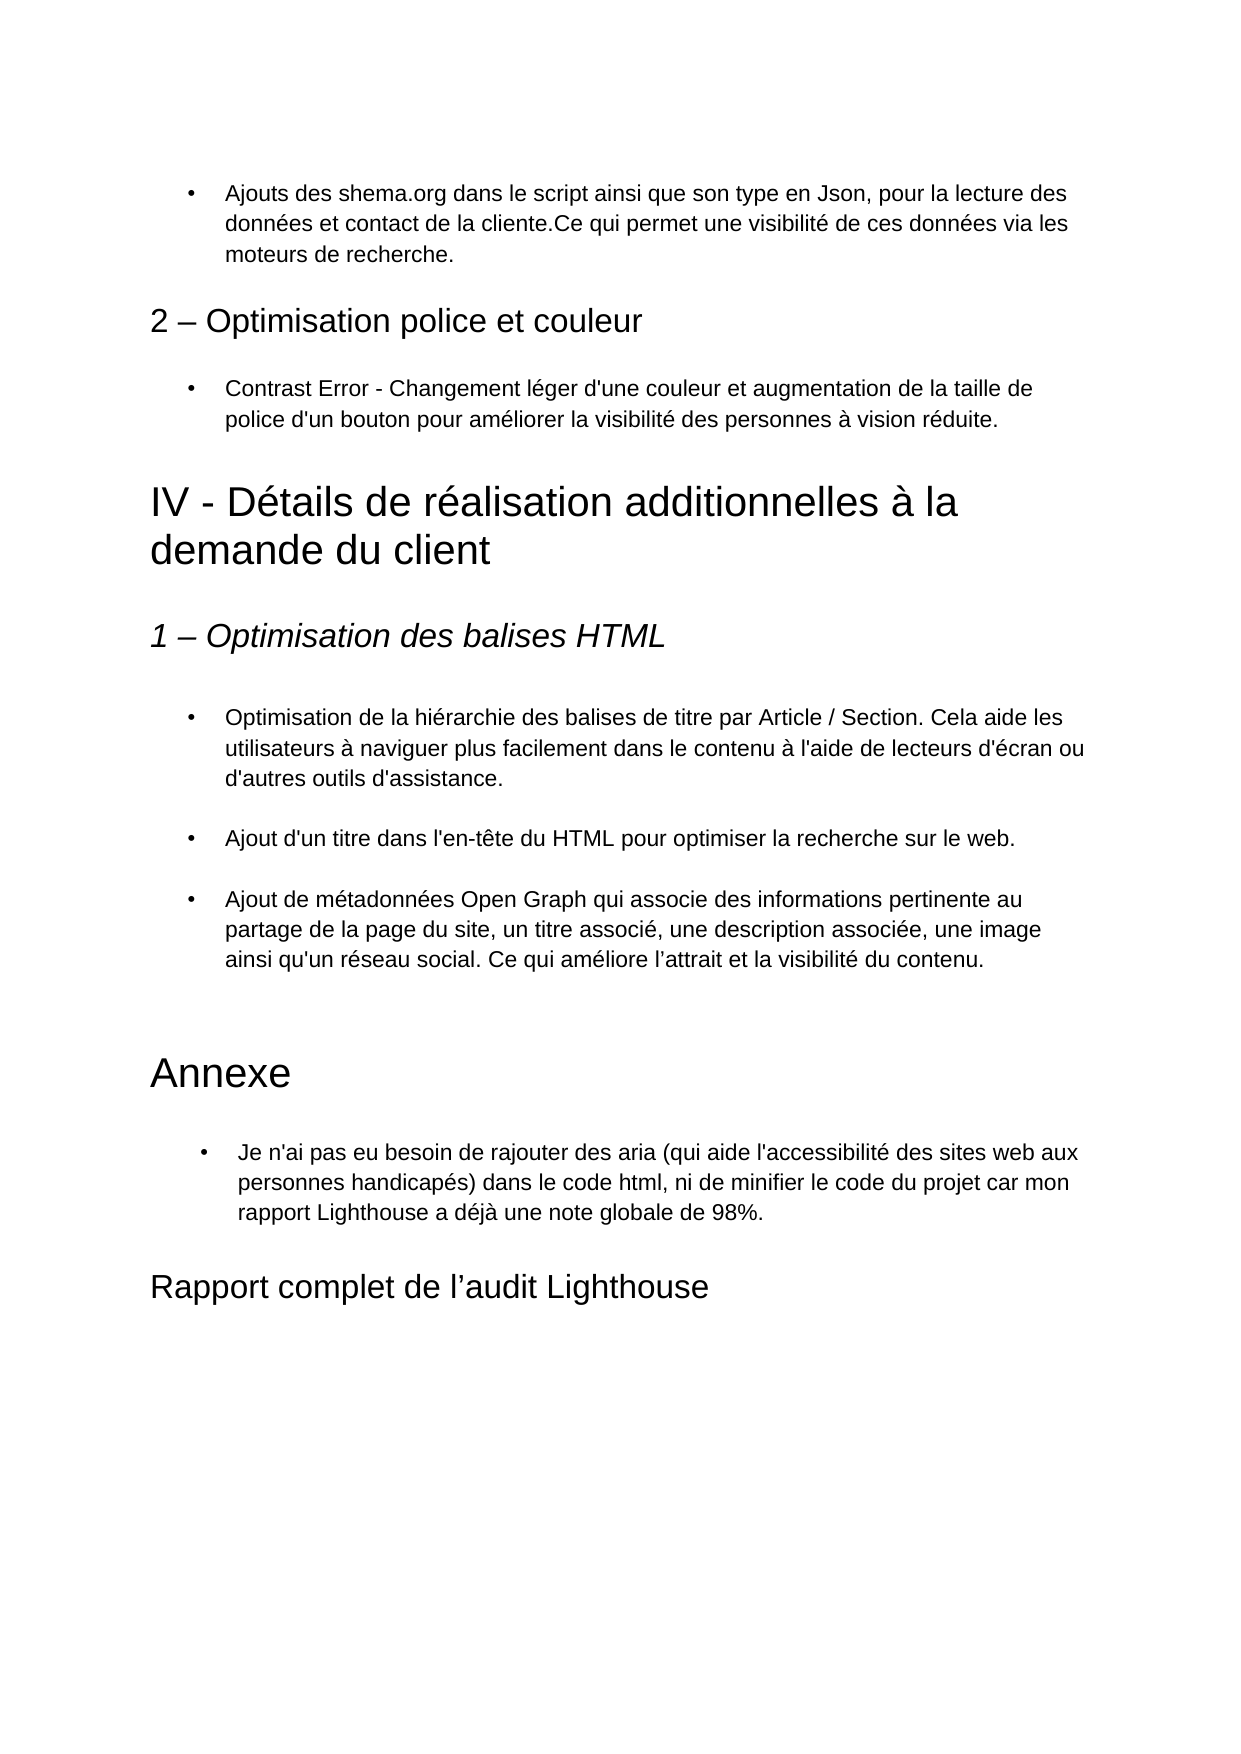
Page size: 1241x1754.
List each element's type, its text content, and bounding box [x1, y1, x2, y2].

list Optimisation de la hiérarchie des balises de titre par Article / Section. Cela aide les utilisateurs à naviguer plus facilement dans le contenu à l'aide de lecteurs d'écran ou d'autres outils d'assistance. [187, 704, 1090, 791]
subtitle Rapport complet de l’audit Lighthouse [150, 1267, 1090, 1305]
subtitle IV - Détails de réalisation additionnelles à la demande du client [150, 477, 1090, 573]
list Contrast Error - Changement léger d'une couleur et augmentation de la taille de police d'un bouton pour améliorer la visibilité des personnes à vision réduite. [187, 375, 1090, 432]
list Ajouts des shema.org dans le script ainsi que son type en Json, pour la lecture des données et contact de la cliente.Ce qui permet une visibilité de ces données via les moteurs de recherche. [187, 180, 1090, 267]
subtitle Annexe [150, 1048, 1090, 1096]
list Je n'ai pas eu besoin de rajouter des aria (qui aide l'accessibilité des sites web aux personnes handicapés) dans le code html, ni de minifier le code du projet car mon rapport Lighthouse a déjà une note globale de 98%. [200, 1139, 1090, 1226]
list Ajout de métadonnées Open Graph qui associe des informations pertinente au partage de la page du site, un titre associé, une description associée, une image ainsi qu'un réseau social. Ce qui améliore l’attrait et la visibilité du contenu. [187, 886, 1090, 972]
list Ajout d'un titre dans l'en-tête du HTML pour optimiser la recherche sur le web. [187, 825, 1090, 852]
text 1 – Optimisation des balises HTML [150, 616, 1090, 654]
text 2 – Optimisation police et couleur [150, 301, 1090, 339]
